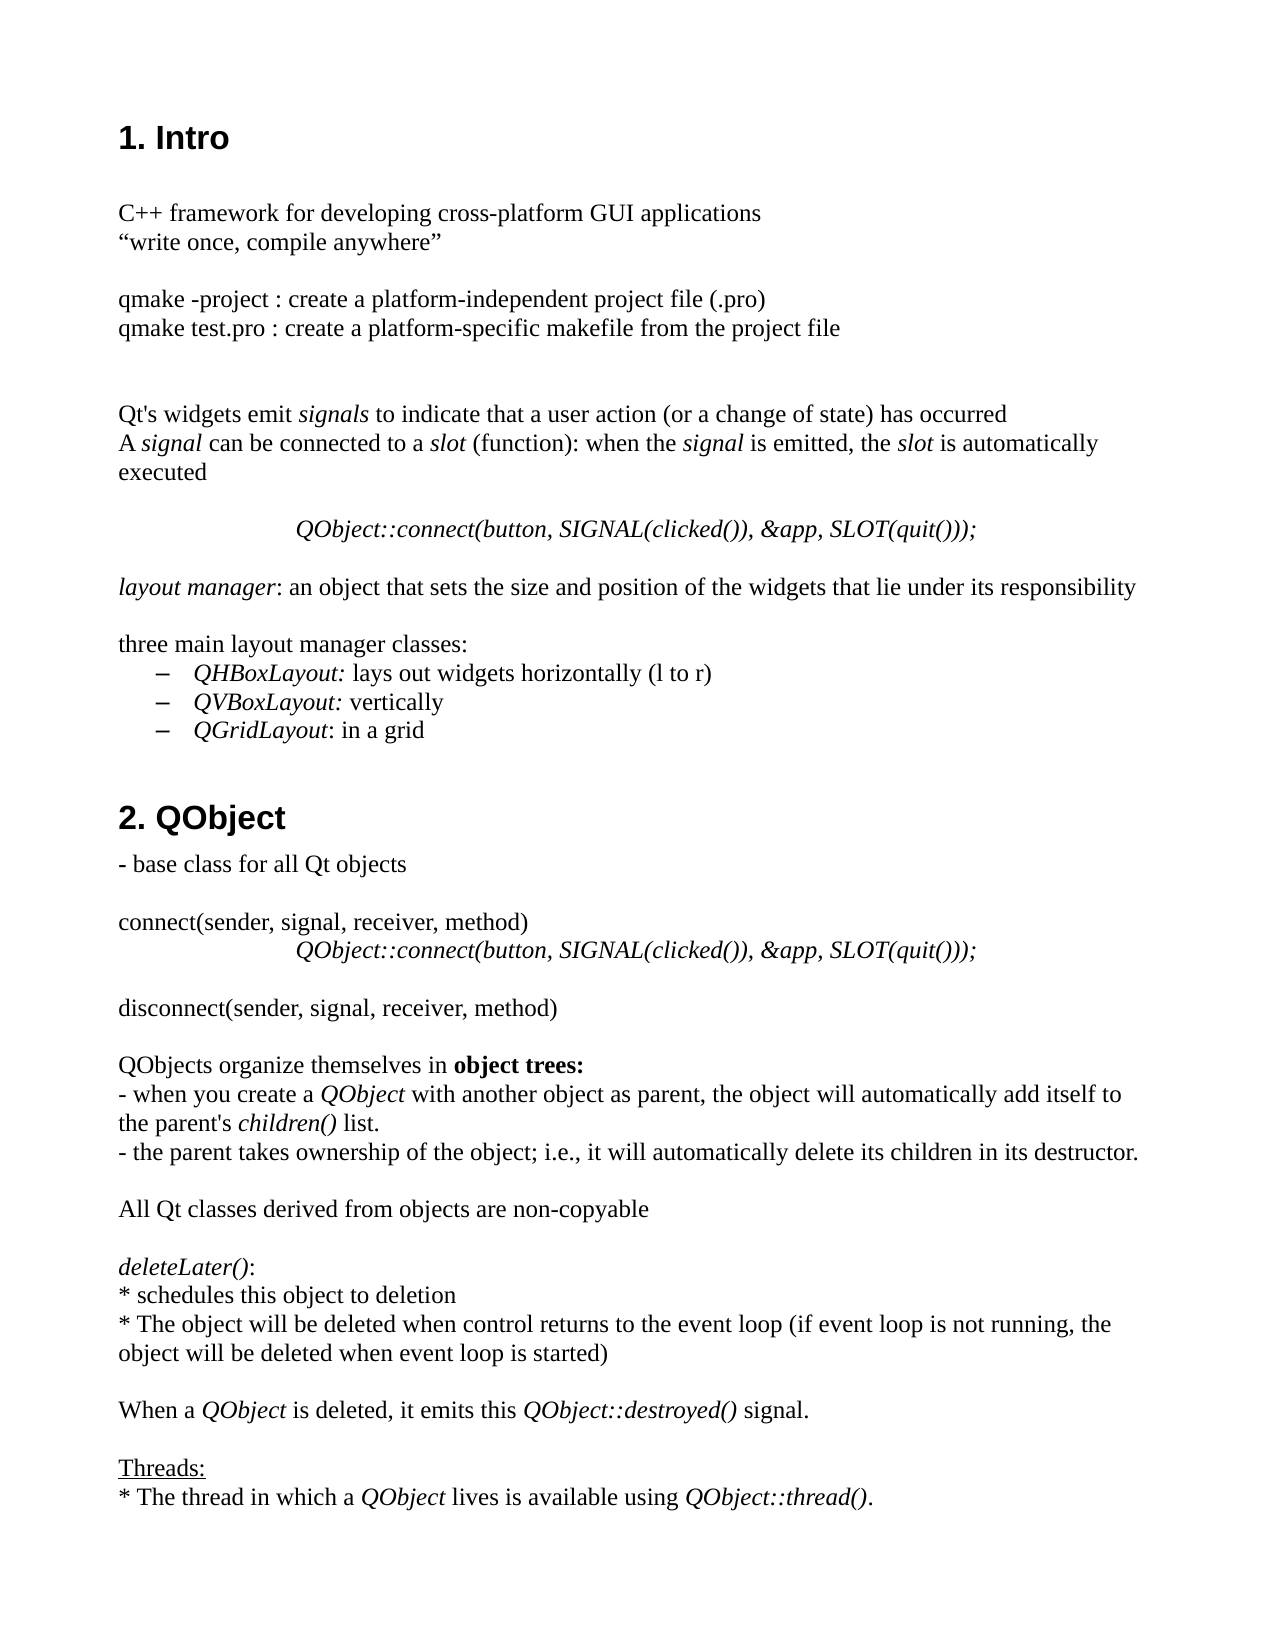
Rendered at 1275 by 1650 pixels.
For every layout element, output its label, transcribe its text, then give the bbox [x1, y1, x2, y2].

text - when you create a QObject with another object as parent, the object will automatically add itself to the parent's children() list. [118, 1079, 1157, 1137]
list QGridLayout: in a grid [156, 716, 1157, 744]
text deleteLater(): [118, 1252, 1157, 1280]
text Qt's widgets emit signals to indicate that a user action (or a change of state) has occurred [118, 399, 1157, 428]
text layout manager: an object that sets the size and position of the widgets that lie under its responsibility [118, 572, 1157, 601]
subtitle 1. Intro [118, 118, 1157, 157]
text disconnect(sender, signal, receiver, method) [118, 993, 1157, 1022]
text * The object will be deleted when control returns to the event loop (if event loop is not running, the object will be deleted when event loop is started) [118, 1309, 1157, 1367]
list QHBoxLayout: lays out widgets horizontally (l to r) [156, 658, 1157, 687]
text * schedules this object to deletion [118, 1280, 1157, 1309]
text “write once, compile anywhere” [118, 227, 1157, 256]
text qmake -project : create a platform-independent project file (.pro) [118, 284, 1157, 313]
text - the parent takes ownership of the object; i.e., it will automatically delete its children in its destructor. [118, 1137, 1157, 1165]
list QVBoxLayout: vertically [156, 687, 1157, 716]
text QObjects organize themselves in object trees: [118, 1050, 1157, 1079]
text QObject::connect(button, SIGNAL(clicked()), &app, SLOT(quit())); [118, 514, 1157, 543]
text three main layout manager classes: [118, 629, 1157, 658]
text QObject::connect(button, SIGNAL(clicked()), &app, SLOT(quit())); [118, 935, 1157, 964]
text * The thread in which a QObject lives is available using QObject::thread(). [118, 1482, 1157, 1510]
text - base class for all Qt objects [118, 849, 1157, 878]
text All Qt classes derived from objects are non-copyable [118, 1194, 1157, 1223]
text connect(sender, signal, receiver, method) [118, 907, 1157, 935]
text Threads: [118, 1453, 1157, 1482]
text When a QObject is deleted, it emits this QObject::destroyed() signal. [118, 1395, 1157, 1424]
text A signal can be connected to a slot (function): when the signal is emitted, the slot is automatically executed [118, 428, 1157, 486]
text C++ framework for developing cross-platform GUI applications [118, 198, 1157, 227]
subtitle 2. QObject [118, 798, 1157, 837]
text qmake test.pro : create a platform-specific makefile from the project file [118, 313, 1157, 342]
